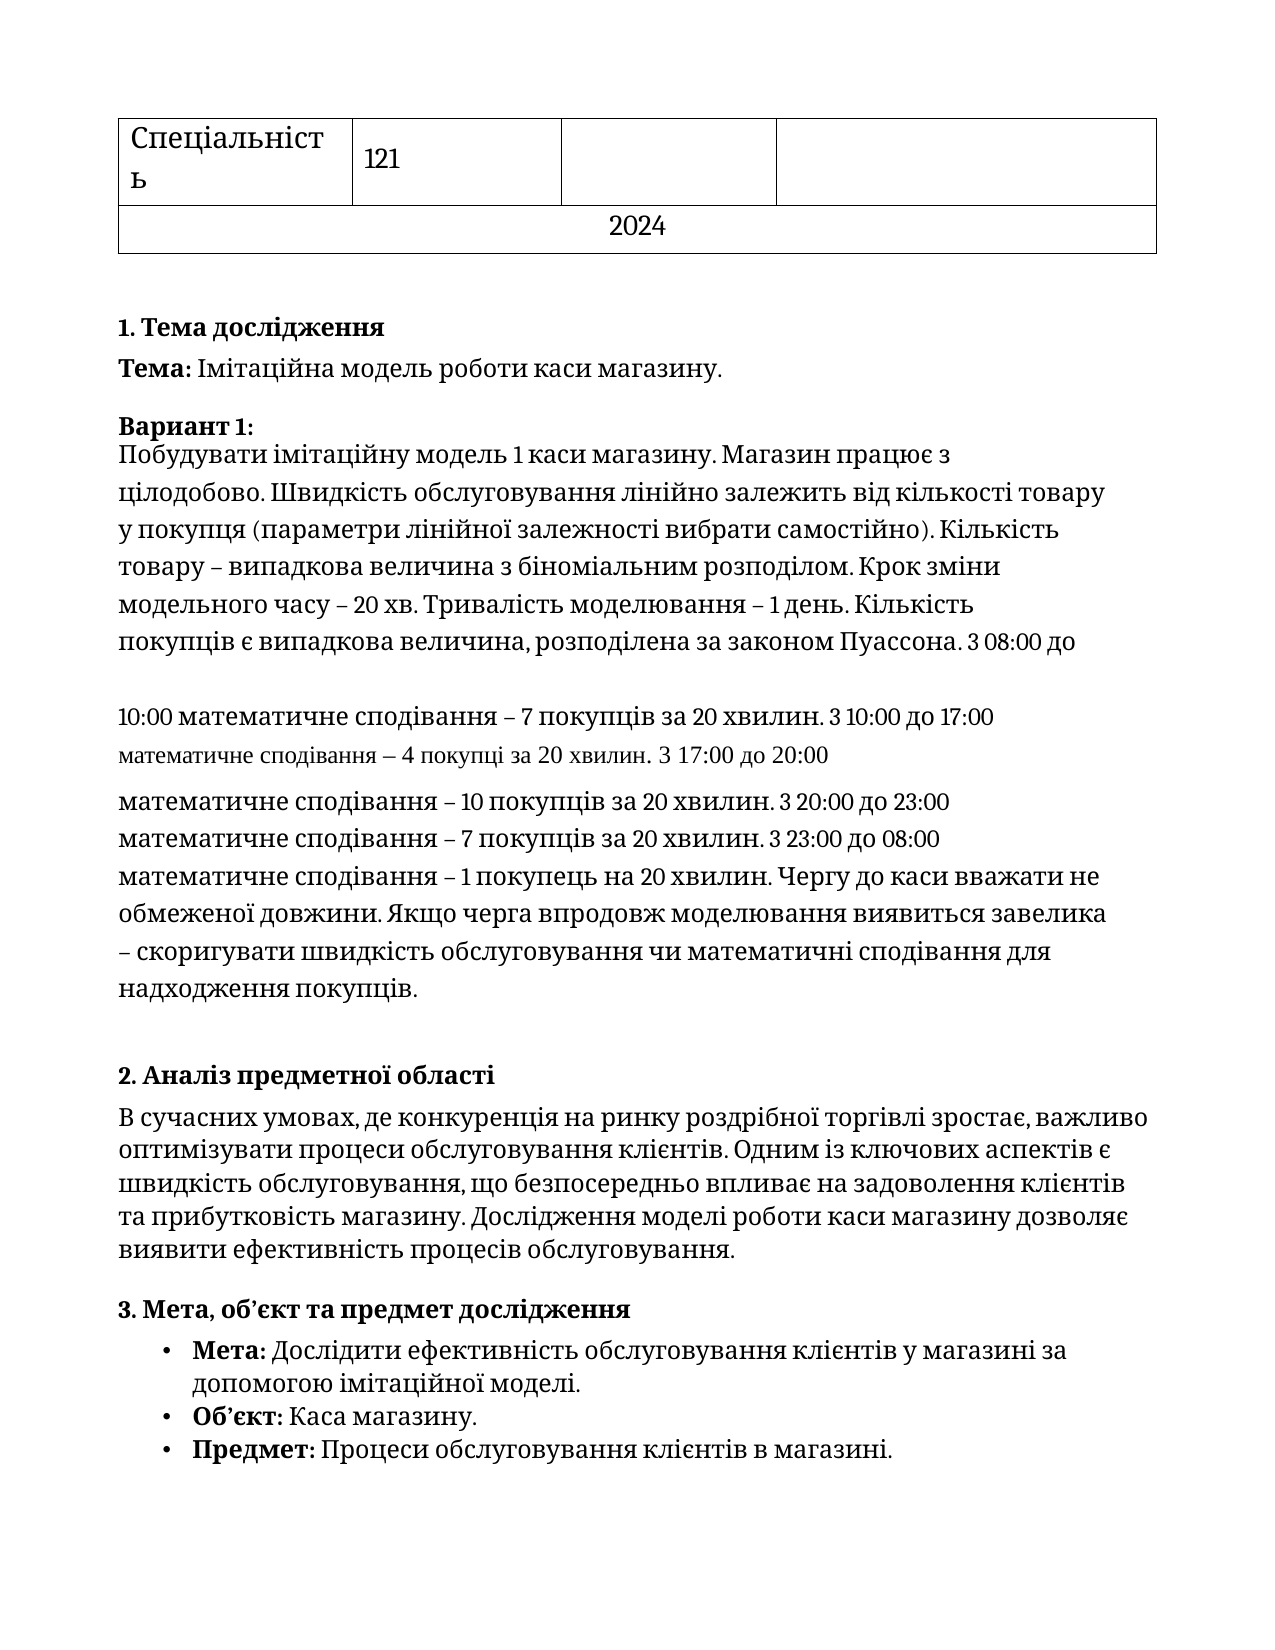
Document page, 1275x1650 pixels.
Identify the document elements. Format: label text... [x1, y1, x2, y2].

list Предмет: Процеси обслуговування клієнтів в магазині. [162, 1436, 1157, 1465]
text – скоригувати швидкість обслуговування чи математичні сподівання для [118, 937, 1157, 966]
table_cell 2024 [119, 206, 1156, 252]
subtitle 1. Тема дослідження [118, 314, 1157, 342]
text цілодобово. Швидкість обслуговування лінійно залежить від кількості товару [118, 478, 1157, 507]
text товару – випадкова величина з біноміальним розподілом. Крок зміни [118, 553, 1157, 582]
text у покупця (параметри лінійної залежності вибрати самостійно). Кількість [118, 516, 1157, 545]
table_cell Спеціальність [119, 119, 352, 205]
text обмеженої довжини. Якщо черга впродовж моделювання виявиться завелика [118, 900, 1157, 929]
text надходження покупців. [118, 975, 1157, 1004]
text В сучасних умовах, де конкуренція на ринку роздрібної торгівлі зростає, важливо оптимізувати процеси обслуговування клієнтів. Одним із ключових аспектів є швидкість обслуговування, що безпосередньо впливає на задоволення клієнтів та прибутковість магазину. Дослідження моделі роботи каси магазину дозволяє виявити ефективність процесів обслуговування. [118, 1103, 1157, 1264]
subtitle 3. Мета, об’єкт та предмет дослідження [118, 1296, 1157, 1324]
table_cell [777, 119, 1156, 205]
text Тема: Імітаційна модель роботи каси магазину. Вариант 1: Побудувати імітаційну модель 1 каси магазину. Магазин працює з [118, 355, 1157, 470]
text покупців є випадкова величина, розподілена за законом Пуассона. 3 08:00 до [118, 628, 1157, 657]
subtitle 2. Аналіз предметної області [118, 1062, 1157, 1091]
text модельного часу – 20 хв. Тривалість моделювання – 1 день. Кількість [118, 591, 1157, 619]
list Об’єкт: Каса магазину. [162, 1403, 1157, 1432]
text математичне сподівання – 10 покупців за 20 хвилин. 3 20:00 до 23:00 [118, 788, 1157, 817]
text математичне сподівання – 1 покупець на 20 хвилин. Чергу до каси вважати не [118, 863, 1157, 891]
table_cell [562, 119, 776, 205]
text 10:00 математичне сподівання – 7 покупців за 20 хвилин. 3 10:00 до 17:00 [118, 703, 1157, 732]
list Мета: Дослідити ефективність обслуговування клієнтів у магазині за допомогою імітаційної моделі. [162, 1337, 1157, 1399]
text математичне сподівання – 4 покупці за 20 хвилин. 3 17:00 до 20:00 [118, 740, 1157, 769]
text математичне сподівання – 7 покупців за 20 хвилин. 3 23:00 до 08:00 [118, 825, 1157, 854]
table_cell 121 [353, 119, 561, 205]
